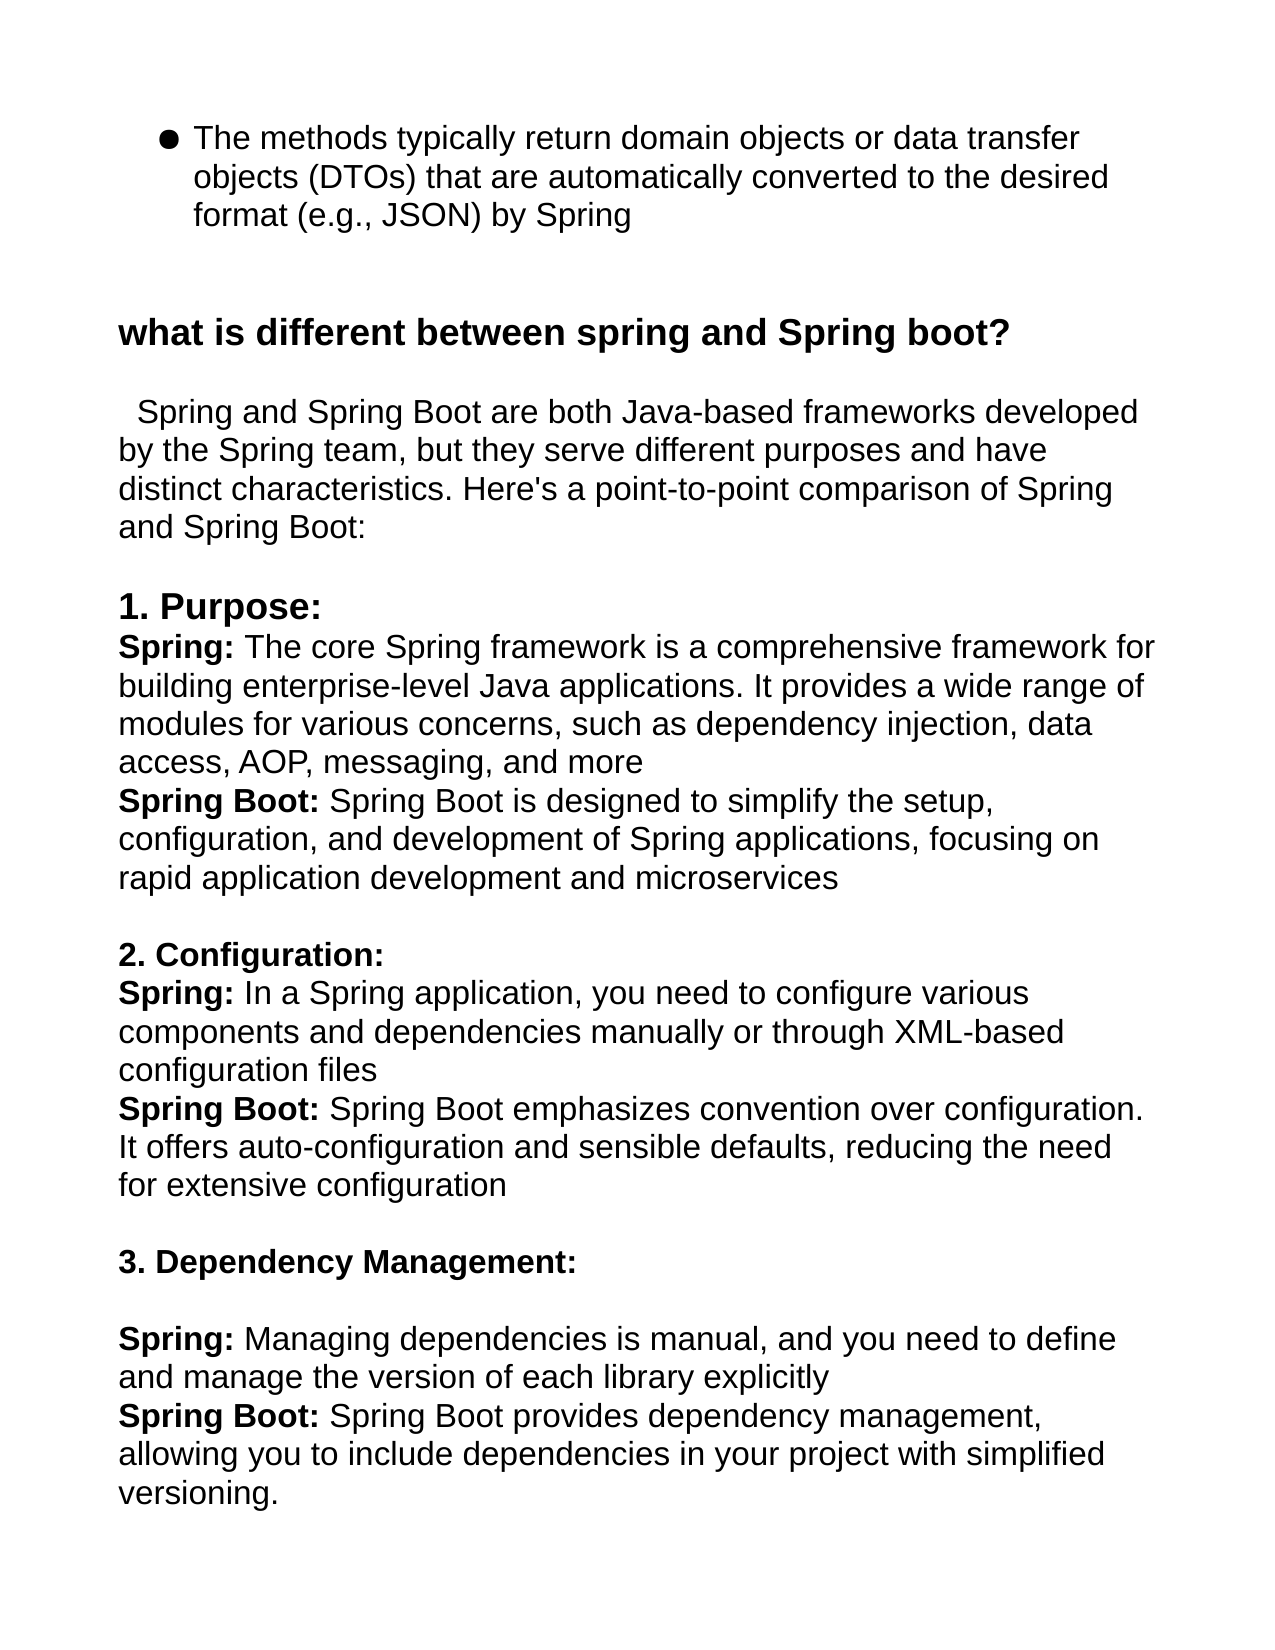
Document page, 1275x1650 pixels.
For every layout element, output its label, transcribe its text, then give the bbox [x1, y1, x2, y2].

text Spring: In a Spring application, you need to configure various components and dependencies manually or through XML-based configuration files [118, 973, 1157, 1088]
text 1. Purpose: [118, 584, 1157, 627]
text what is different between spring and Spring boot? [118, 310, 1157, 353]
text Spring: The core Spring framework is a comprehensive framework for building enterprise-level Java applications. It provides a wide range of modules for various concerns, such as dependency injection, data access, AOP, messaging, and more [118, 627, 1157, 781]
text Spring and Spring Boot are both Java-based frameworks developed by the Spring team, but they serve different purposes and have distinct characteristics. Here's a point-to-point comparison of Spring and Spring Boot: [118, 392, 1157, 546]
text Spring Boot: Spring Boot provides dependency management, allowing you to include dependencies in your project with simplified versioning. [118, 1396, 1157, 1511]
text 2. Configuration: [118, 935, 1157, 973]
text Spring Boot: Spring Boot is designed to simplify the setup, configuration, and development of Spring applications, focusing on rapid application development and microservices [118, 781, 1157, 896]
text Spring: Managing dependencies is manual, and you need to define and manage the version of each library explicitly [118, 1319, 1157, 1396]
text Spring Boot: Spring Boot emphasizes convention over configuration. It offers auto-configuration and sensible defaults, reducing the need for extensive configuration [118, 1088, 1157, 1204]
text 3. Dependency Management: [118, 1242, 1157, 1281]
list The methods typically return domain objects or data transfer objects (DTOs) that are automatically converted to the desired format (e.g., JSON) by Spring [156, 118, 1157, 233]
